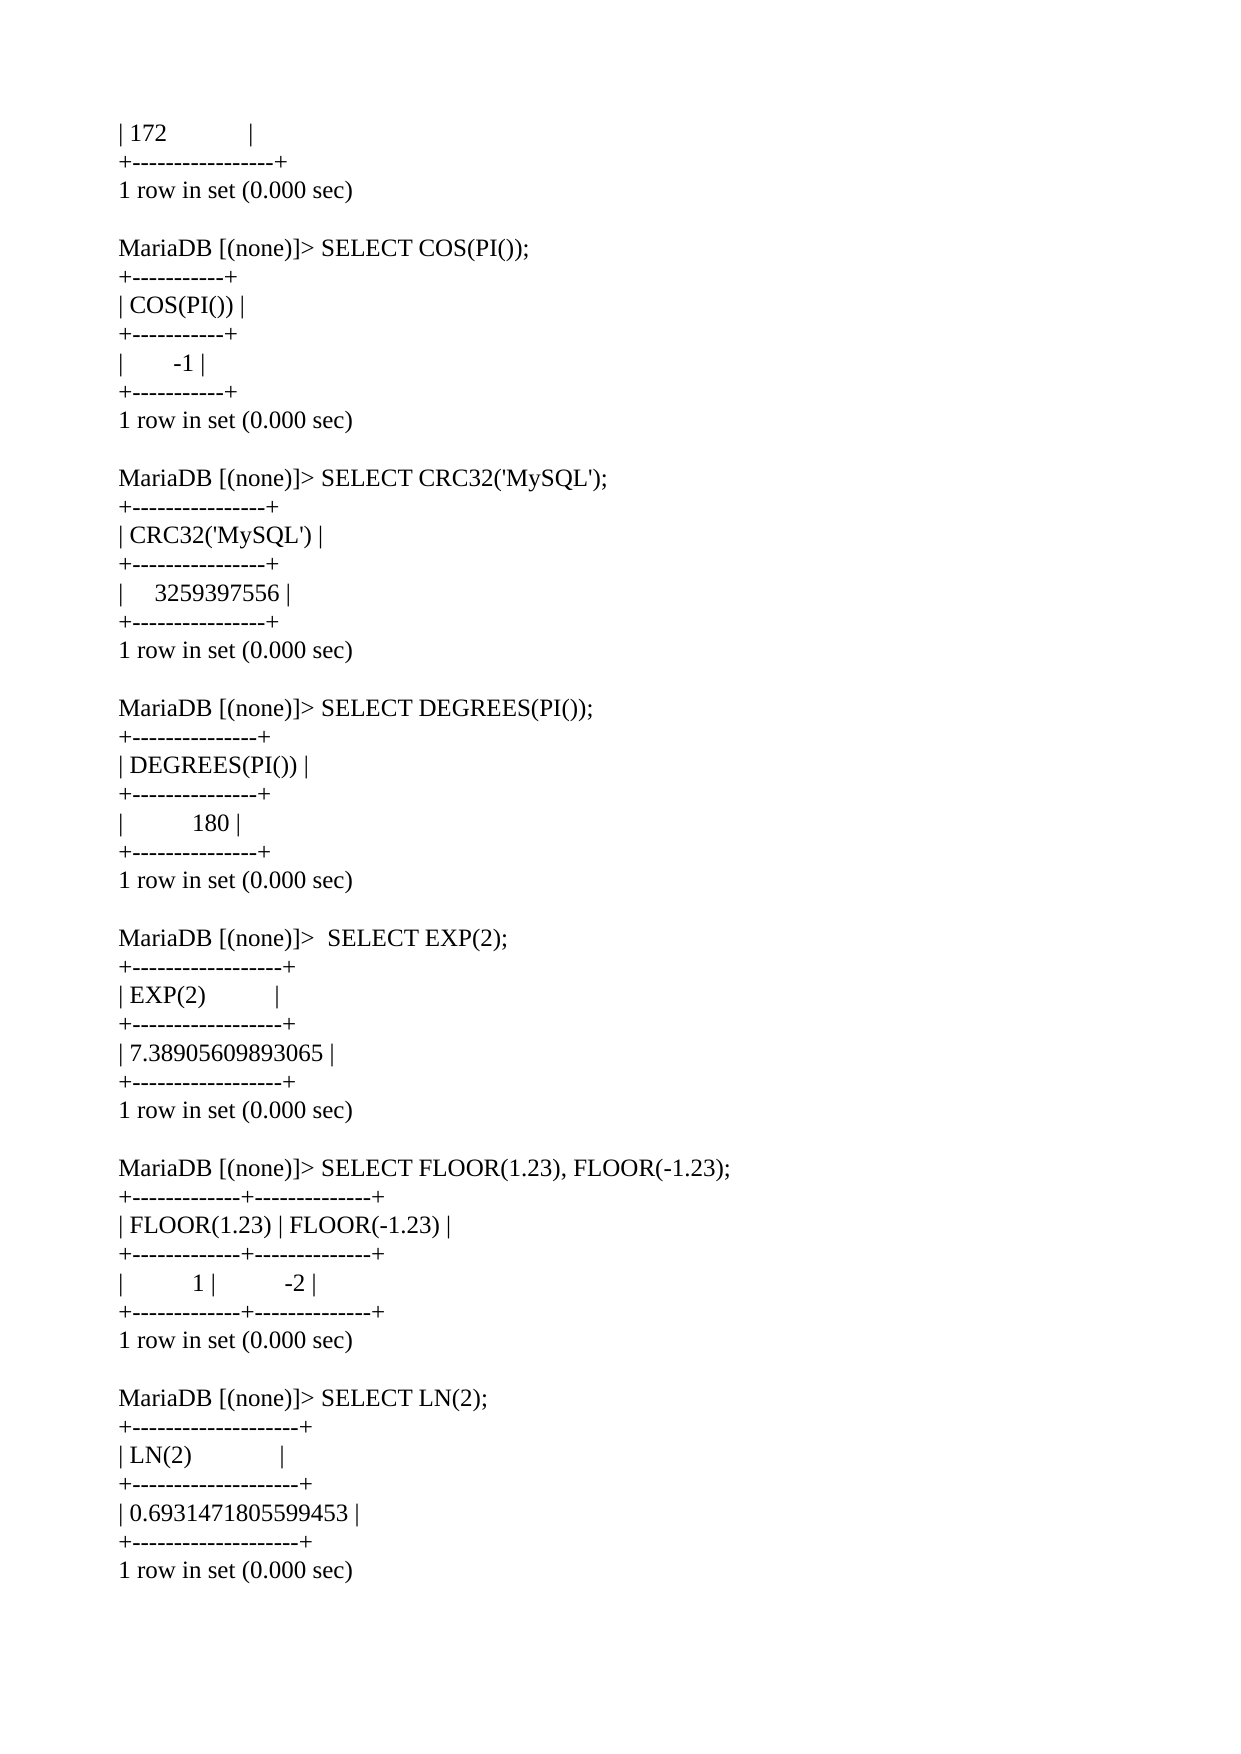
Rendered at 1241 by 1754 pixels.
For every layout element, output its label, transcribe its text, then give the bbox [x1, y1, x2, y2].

text | 180 | [118, 808, 1122, 837]
text +----------------+ [118, 492, 1122, 521]
text +---------------+ [118, 837, 1122, 866]
text +-----------+ [118, 262, 1122, 291]
text MariaDB [(none)]> SELECT LN(2); [118, 1383, 1122, 1412]
text | FLOOR(1.23) | FLOOR(-1.23) | [118, 1211, 1122, 1239]
text 1 row in set (0.000 sec) [118, 176, 1122, 204]
text +------------------+ [118, 1009, 1122, 1038]
text | 1 | -2 | [118, 1268, 1122, 1297]
text +----------------+ [118, 607, 1122, 636]
text | -1 | [118, 348, 1122, 377]
text +---------------+ [118, 722, 1122, 751]
text +---------------+ [118, 779, 1122, 808]
text | CRC32('MySQL') | [118, 521, 1122, 549]
text MariaDB [(none)]> SELECT FLOOR(1.23), FLOOR(-1.23); [118, 1153, 1122, 1182]
text +--------------------+ [118, 1527, 1122, 1556]
text | 3259397556 | [118, 578, 1122, 607]
text +-------------+--------------+ [118, 1297, 1122, 1326]
text +-----------+ [118, 377, 1122, 406]
text 1 row in set (0.000 sec) [118, 1556, 1122, 1584]
text | 0.6931471805599453 | [118, 1498, 1122, 1527]
text +------------------+ [118, 1067, 1122, 1096]
text | 172 | [118, 118, 1122, 147]
text 1 row in set (0.000 sec) [118, 866, 1122, 894]
text +-----------------+ [118, 147, 1122, 176]
text MariaDB [(none)]> SELECT COS(PI()); [118, 233, 1122, 262]
text 1 row in set (0.000 sec) [118, 1096, 1122, 1124]
text | 7.38905609893065 | [118, 1038, 1122, 1067]
text 1 row in set (0.000 sec) [118, 1326, 1122, 1354]
text MariaDB [(none)]> SELECT CRC32('MySQL'); [118, 463, 1122, 492]
text +------------------+ [118, 952, 1122, 981]
text 1 row in set (0.000 sec) [118, 406, 1122, 434]
text +--------------------+ [118, 1469, 1122, 1498]
text +-------------+--------------+ [118, 1182, 1122, 1211]
text +-----------+ [118, 319, 1122, 348]
text | COS(PI()) | [118, 291, 1122, 319]
text | EXP(2) | [118, 981, 1122, 1009]
text | DEGREES(PI()) | [118, 751, 1122, 779]
text +--------------------+ [118, 1412, 1122, 1441]
text MariaDB [(none)]> SELECT DEGREES(PI()); [118, 693, 1122, 722]
text +-------------+--------------+ [118, 1239, 1122, 1268]
text +----------------+ [118, 549, 1122, 578]
text MariaDB [(none)]> SELECT EXP(2); [118, 923, 1122, 952]
text 1 row in set (0.000 sec) [118, 636, 1122, 664]
text | LN(2) | [118, 1441, 1122, 1469]
